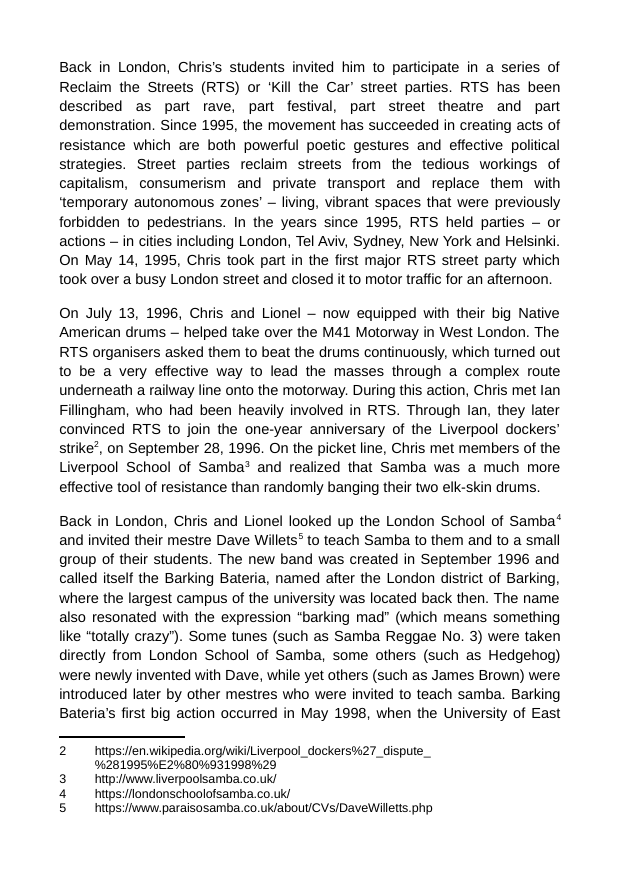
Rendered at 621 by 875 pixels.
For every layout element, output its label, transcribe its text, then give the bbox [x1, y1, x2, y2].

text Back in London, Chris’s students invited him to participate in a series of Reclaim the Streets (RTS) or ‘Kill the Car’ street parties. RTS has been described as part rave, part festival, part street theatre and part demonstration. Since 1995, the movement has succeeded in creating acts of resistance which are both powerful poetic gestures and effective political strategies. Street parties reclaim streets from the tedious workings of capitalism, consumerism and private transport and replace them with ‘temporary autonomous zones’ – living, vibrant spaces that were previously forbidden to pedestrians. In the years since 1995, RTS held parties – or actions – in cities including London, Tel Aviv, Sydney, New York and Helsinki. On May 14, 1995, Chris took part in the first major RTS street party which took over a busy London street and closed it to motor traffic for an afternoon. [59, 59, 561, 288]
text Back in London, Chris and Lionel looked up the London School of Samba and invited their mestre Dave Willets to teach Samba to them and to a small group of their students. The new band was created in September 1996 and called itself the Barking Bateria, named after the London district of Barking, where the largest campus of the university was located back then. The name also resonated with the expression “barking mad” (which means something like “totally crazy”). Some tunes (such as Samba Reggae No. 3) were taken directly from London School of Samba, some others (such as Hedgehog) were newly invented with Dave, while yet others (such as James Brown) were introduced later by other mestres who were invited to teach samba. Barking Bateria’s first big action occurred in May 1998, when the University of East [59, 512, 561, 722]
text https://www.paraisosamba.co.uk/about/CVs/DaveWilletts.php [59, 801, 561, 815]
text https://londonschoolofsamba.co.uk/ [59, 786, 561, 801]
text https://en.wikipedia.org/wiki/Liverpool_dockers%27_dispute_%281995%E2%80%931998%29 [59, 743, 561, 772]
text http://www.liverpoolsamba.co.uk/ [59, 772, 561, 786]
text On July 13, 1996, Chris and Lionel – now equipped with their big Native American drums – helped take over the M41 Motorway in West London. The RTS organisers asked them to beat the drums continuously, which turned out to be a very effective way to lead the masses through a complex route underneath a railway line onto the motorway. During this action, Chris met Ian Fillingham, who had been heavily involved in RTS. Through Ian, they later convinced RTS to join the one-year anniversary of the Liverpool dockers’ strike, on September 28, 1996. On the picket line, Chris met members of the Liverpool School of Samba and realized that Samba was a much more effective tool of resistance than randomly banging their two elk-skin drums. [59, 305, 561, 495]
